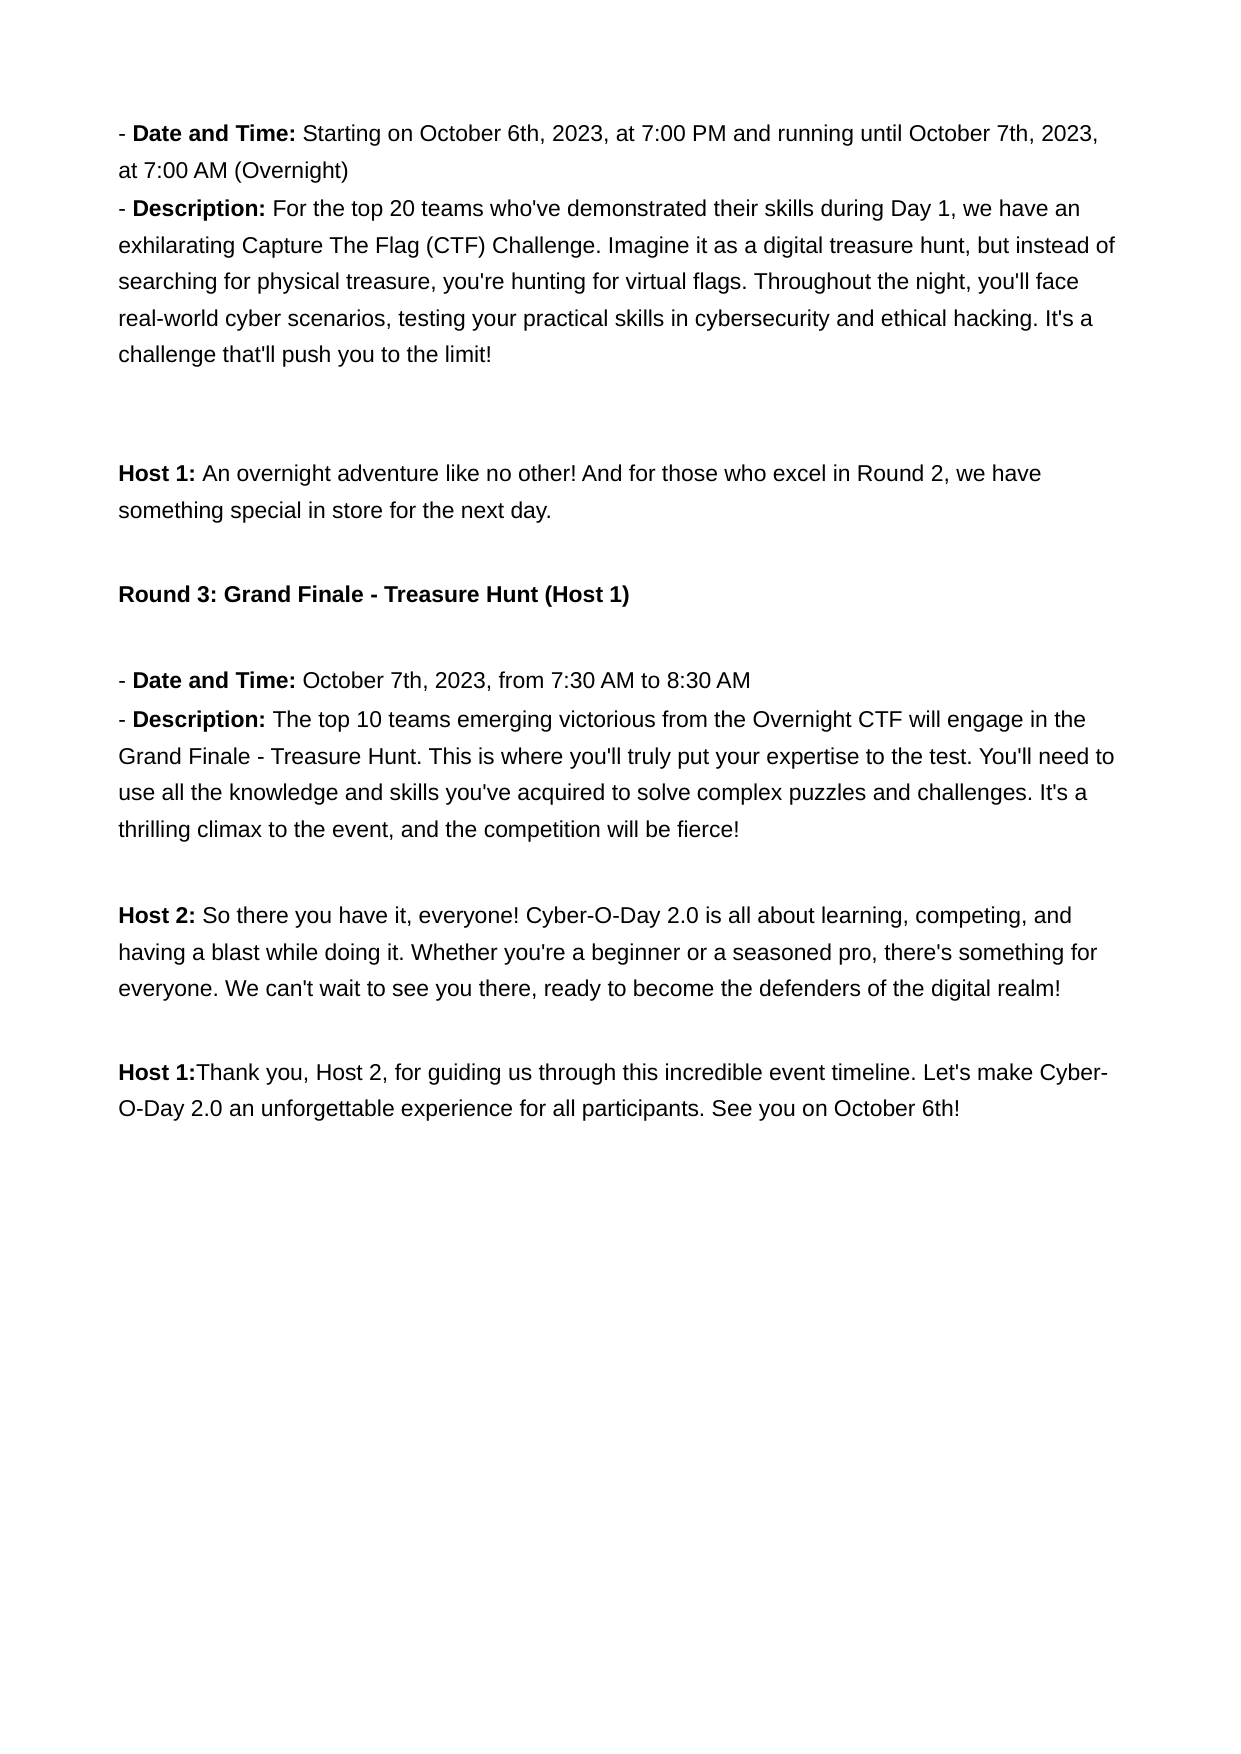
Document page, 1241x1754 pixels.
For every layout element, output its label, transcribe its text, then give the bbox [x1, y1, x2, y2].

text - Description: The top 10 teams emerging victorious from the Overnight CTF will engage in the Grand Finale - Treasure Hunt. This is where you'll truly put your expertise to the test. You'll need to use all the knowledge and skills you've acquired to solve complex puzzles and challenges. It's a thrilling climax to the event, and the competition will be fierce! [118, 704, 1122, 842]
text - Description: For the top 20 teams who've demonstrated their skills during Day 1, we have an exhilarating Capture The Flag (CTF) Challenge. Imagine it as a digital treasure hunt, but instead of searching for physical treasure, you're hunting for virtual flags. Throughout the night, you'll face real-world cyber scenarios, testing your practical skills in cybersecurity and ethical hacking. It's a challenge that'll push you to the limit! [118, 193, 1122, 367]
text Host 1:Thank you, Host 2, for guiding us through this incredible event timeline. Let's make Cyber-O-Day 2.0 an unforgettable experience for all participants. See you on October 6th! [118, 1059, 1122, 1121]
text Host 1: An overnight adventure like no other! And for those who excel in Round 2, we have something special in store for the next day. [118, 458, 1122, 523]
text - Date and Time: Starting on October 6th, 2023, at 7:00 PM and running until October 7th, 2023, at 7:00 AM (Overnight) [118, 118, 1122, 183]
text Round 3: Grand Finale - Treasure Hunt (Host 1) [118, 581, 1122, 607]
text Host 2: So there you have it, everyone! Cyber-O-Day 2.0 is all about learning, competing, and having a blast while doing it. Whether you're a beginner or a seasoned pro, there's something for everyone. We can't wait to see you there, ready to become the defenders of the digital realm! [118, 900, 1122, 1001]
text - Date and Time: October 7th, 2023, from 7:30 AM to 8:30 AM [118, 665, 1122, 693]
